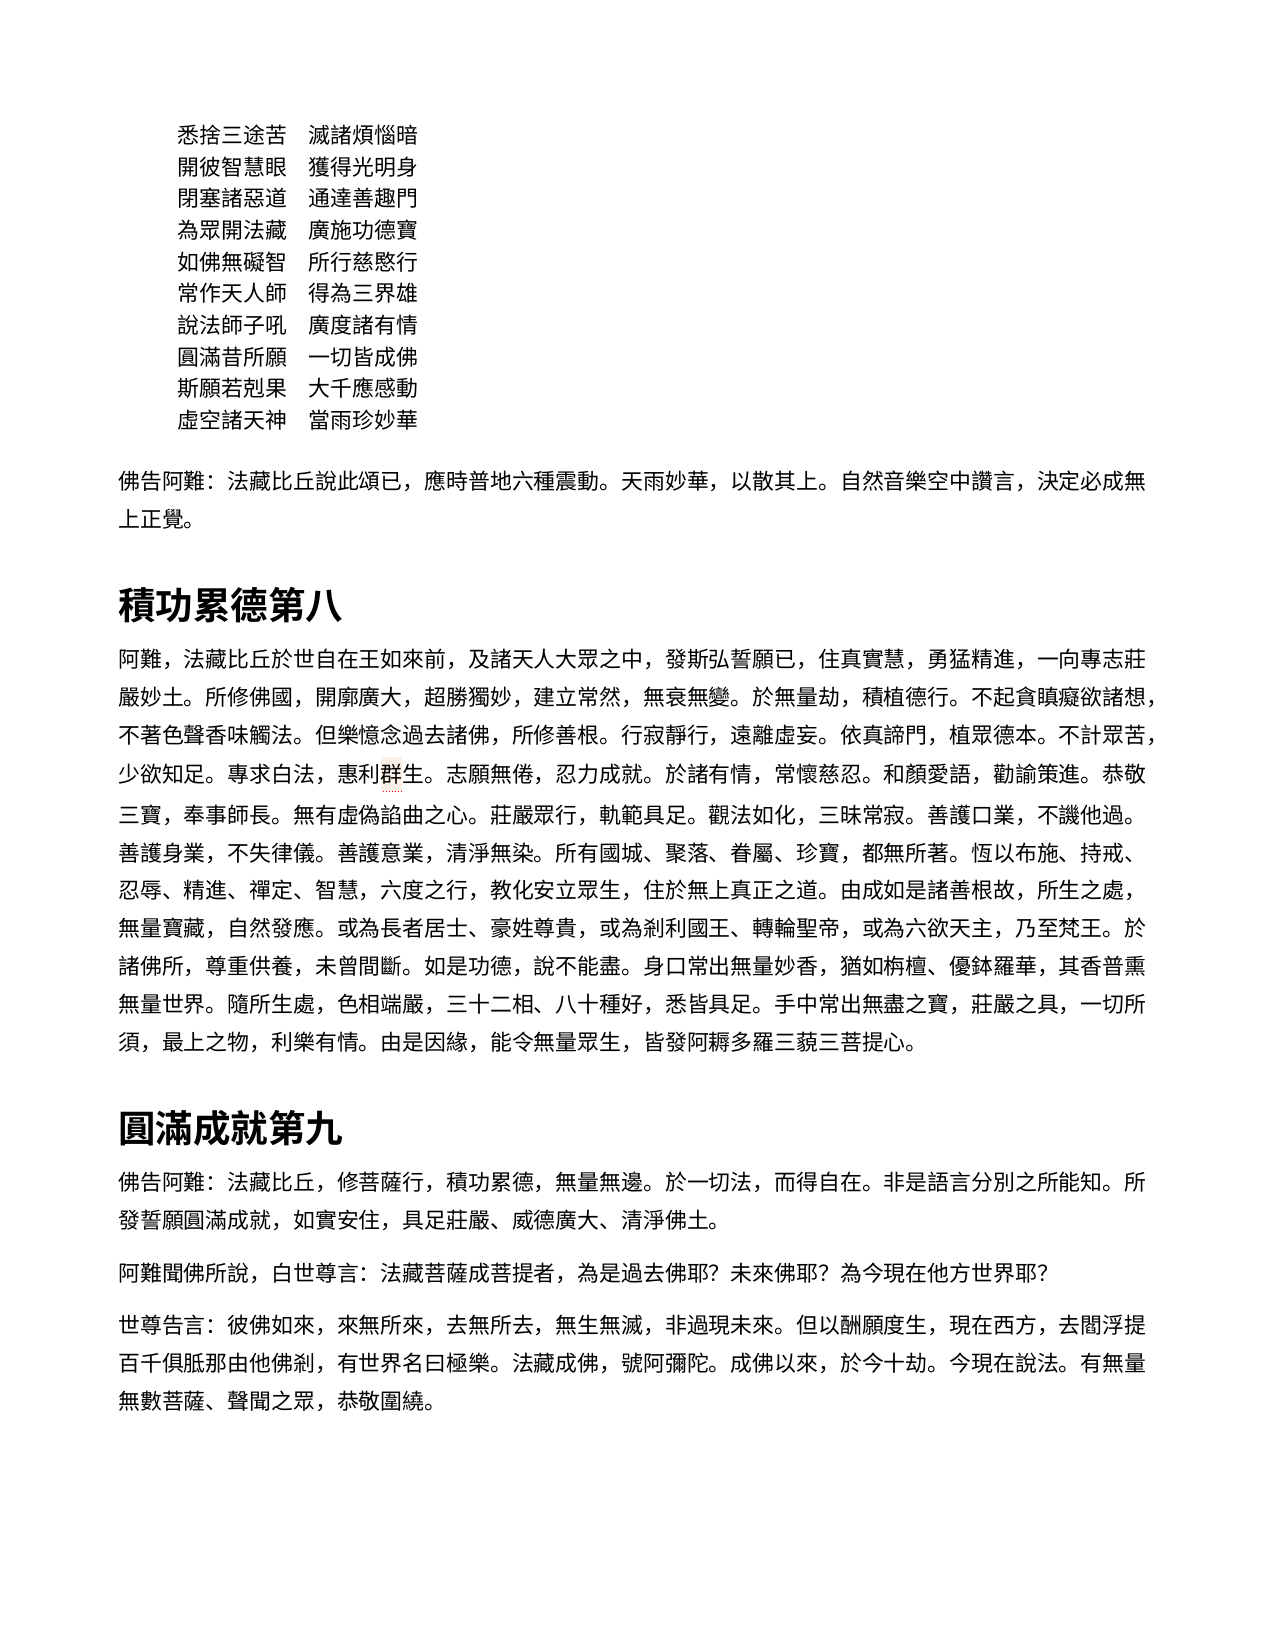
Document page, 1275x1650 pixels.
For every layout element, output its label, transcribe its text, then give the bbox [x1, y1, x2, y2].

list 常作天人師 得為三界雄 [177, 276, 1157, 308]
list 圓滿昔所願 一切皆成佛 [177, 340, 1157, 371]
list 說法師子吼 廣度諸有情 [177, 308, 1157, 340]
list 虛空諸天神 當雨珍妙華 [177, 403, 1157, 435]
list 閉塞諸惡道 通達善趣門 [177, 181, 1157, 213]
text 世尊告言：彼佛如來，來無所來，去無所去，無生無滅，非過現未來。但以酬願度生，現在西方，去閻浮提百千俱胝那由他佛剎，有世界名曰極樂。法藏成佛，號阿彌陀。成佛以來，於今十劫。今現在說法。有無量無數菩薩、聲聞之眾，恭敬圍繞。 [118, 1308, 1157, 1416]
list 斯願若剋果 大千應感動 [177, 371, 1157, 403]
list 開彼智慧眼 獲得光明身 [177, 150, 1157, 181]
text 佛告阿難：法藏比丘，修菩薩行，積功累德，無量無邊。於一切法，而得自在。非是語言分別之所能知。所發誓願圓滿成就，如實安住，具足莊嚴、威德廣大、清淨佛土。 [118, 1165, 1157, 1235]
list 悉捨三途苦 滅諸煩惱暗 [177, 118, 1157, 150]
text 阿難，法藏比丘於世自在王如來前，及諸天人大眾之中，發斯弘誓願已，住真實慧，勇猛精進，一向專志莊嚴妙土。所修佛國，開廓廣大，超勝獨妙，建立常然，無衰無變。於無量劫，積植德行。不起貪瞋癡欲諸想，不著色聲香味觸法。但樂憶念過去諸佛，所修善根。行寂靜行，遠離虛妄。依真諦門，植眾德本。不計眾苦，少欲知足。專求白法，惠利群生。志願無倦，忍力成就。於諸有情，常懷慈忍。和顏愛語，勸諭策進。恭敬三寶，奉事師長。無有虛偽諂曲之心。莊嚴眾行，軌範具足。觀法如化，三昧常寂。善護口業，不譏他過。善護身業，不失律儀。善護意業，清淨無染。所有國城、聚落、眷屬、珍寶，都無所著。恆以布施、持戒、忍辱、精進、禪定、智慧，六度之行，教化安立眾生，住於無上真正之道。由成如是諸善根故，所生之處，無量寶藏，自然發應。或為長者居士、豪姓尊貴，或為剎利國王、轉輪聖帝，或為六欲天主，乃至梵王。於諸佛所，尊重供養，未曾間斷。如是功德，說不能盡。身口常出無量妙香，猶如栴檀、優鉢羅華，其香普熏無量世界。隨所生處，色相端嚴，三十二相、八十種好，悉皆具足。手中常出無盡之寶，莊嚴之具，一切所須，最上之物，利樂有情。由是因緣，能令無量眾生，皆發阿耨多羅三藐三菩提心。 [118, 642, 1157, 1057]
list 如佛無礙智 所行慈愍行 [177, 245, 1157, 276]
text 佛告阿難：法藏比丘說此頌已，應時普地六種震動。天雨妙華，以散其上。自然音樂空中讚言，決定必成無上正覺。 [118, 464, 1157, 534]
text 阿難聞佛所說，白世尊言：法藏菩薩成菩提者，為是過去佛耶？未來佛耶？為今現在他方世界耶？ [118, 1256, 1157, 1287]
list 為眾開法藏 廣施功德寶 [177, 213, 1157, 245]
subtitle 積功累德第八 [118, 576, 1157, 630]
subtitle 圓滿成就第九 [118, 1098, 1157, 1153]
